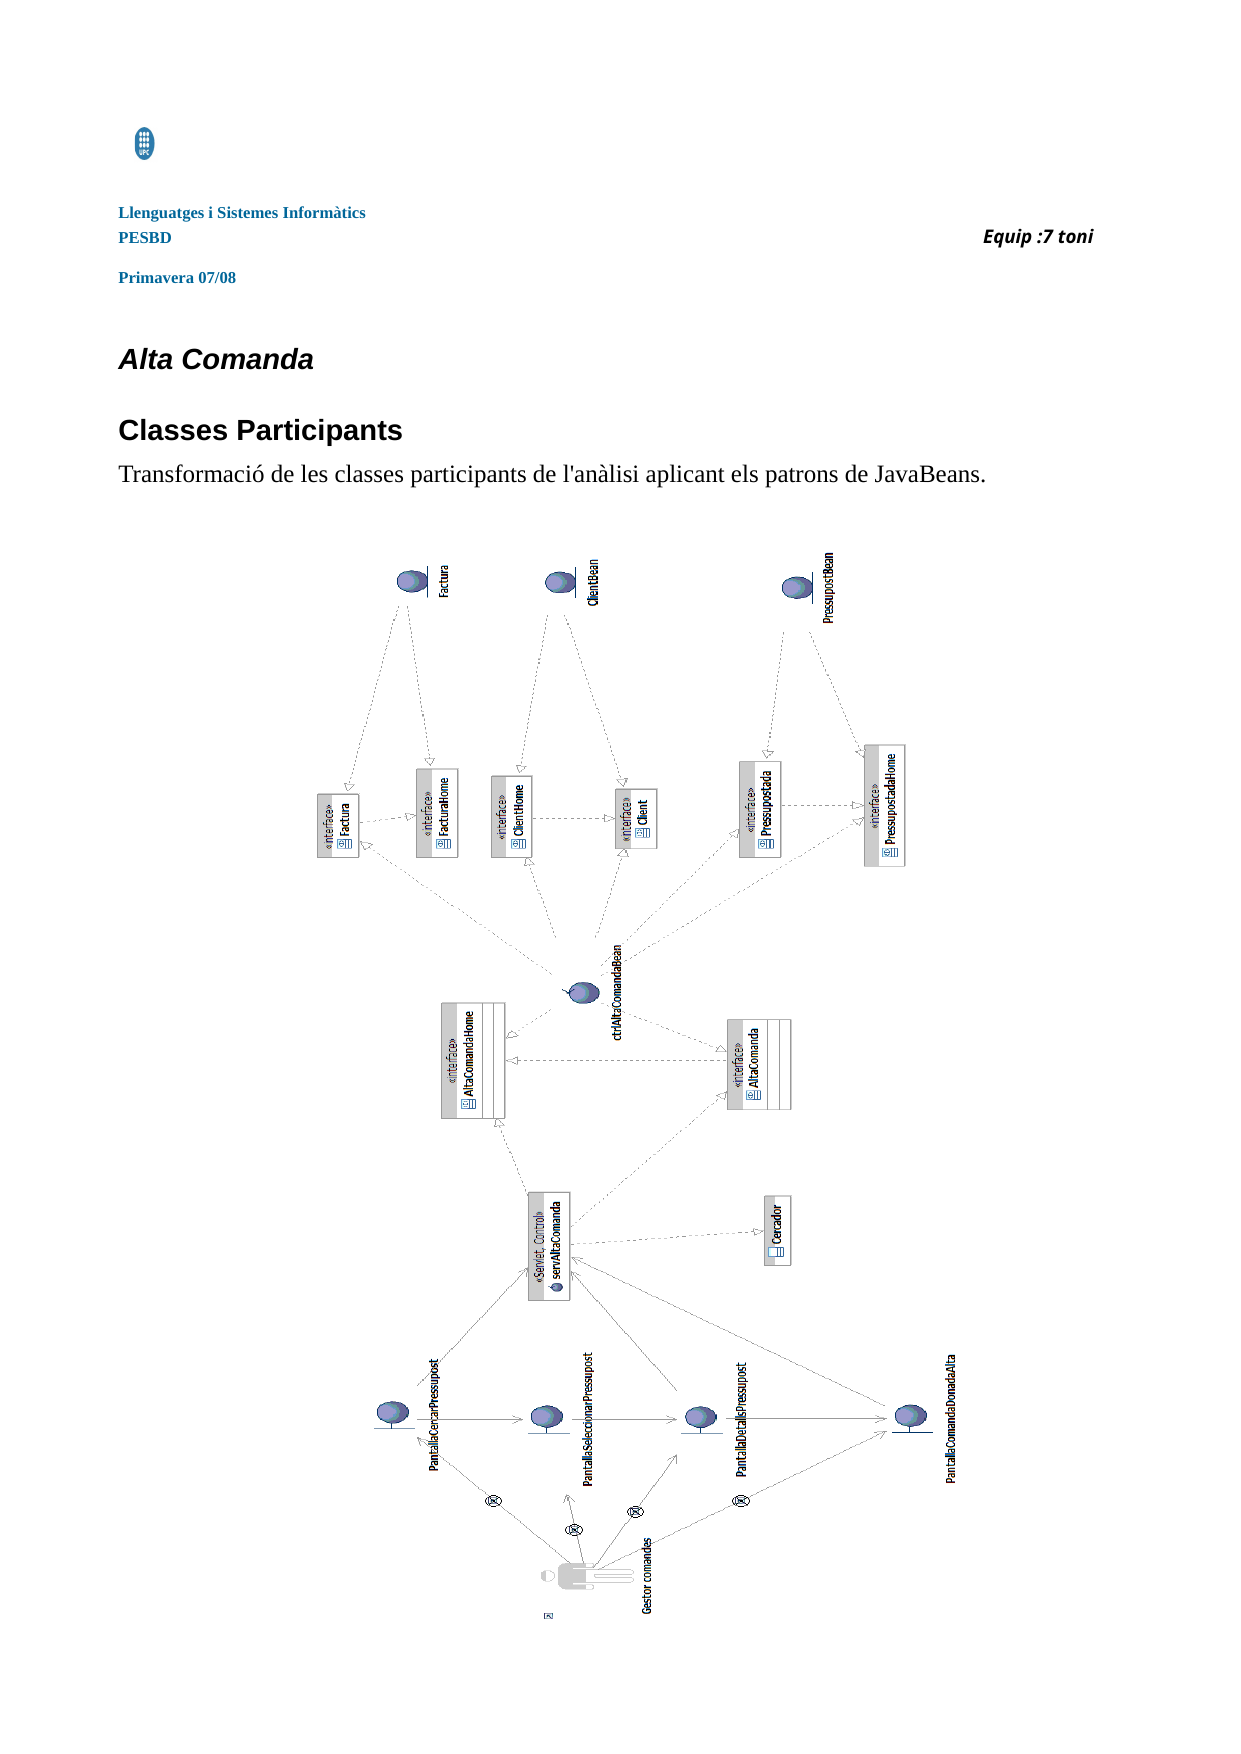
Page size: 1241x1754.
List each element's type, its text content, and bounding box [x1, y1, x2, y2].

picture [308, 537, 973, 1629]
subtitle Classes Participants [118, 413, 1122, 446]
text Transformació de les classes participants de l'anàlisi aplicant els patrons de JavaBeans. [118, 459, 1122, 488]
subtitle Alta Comanda [118, 342, 1122, 375]
